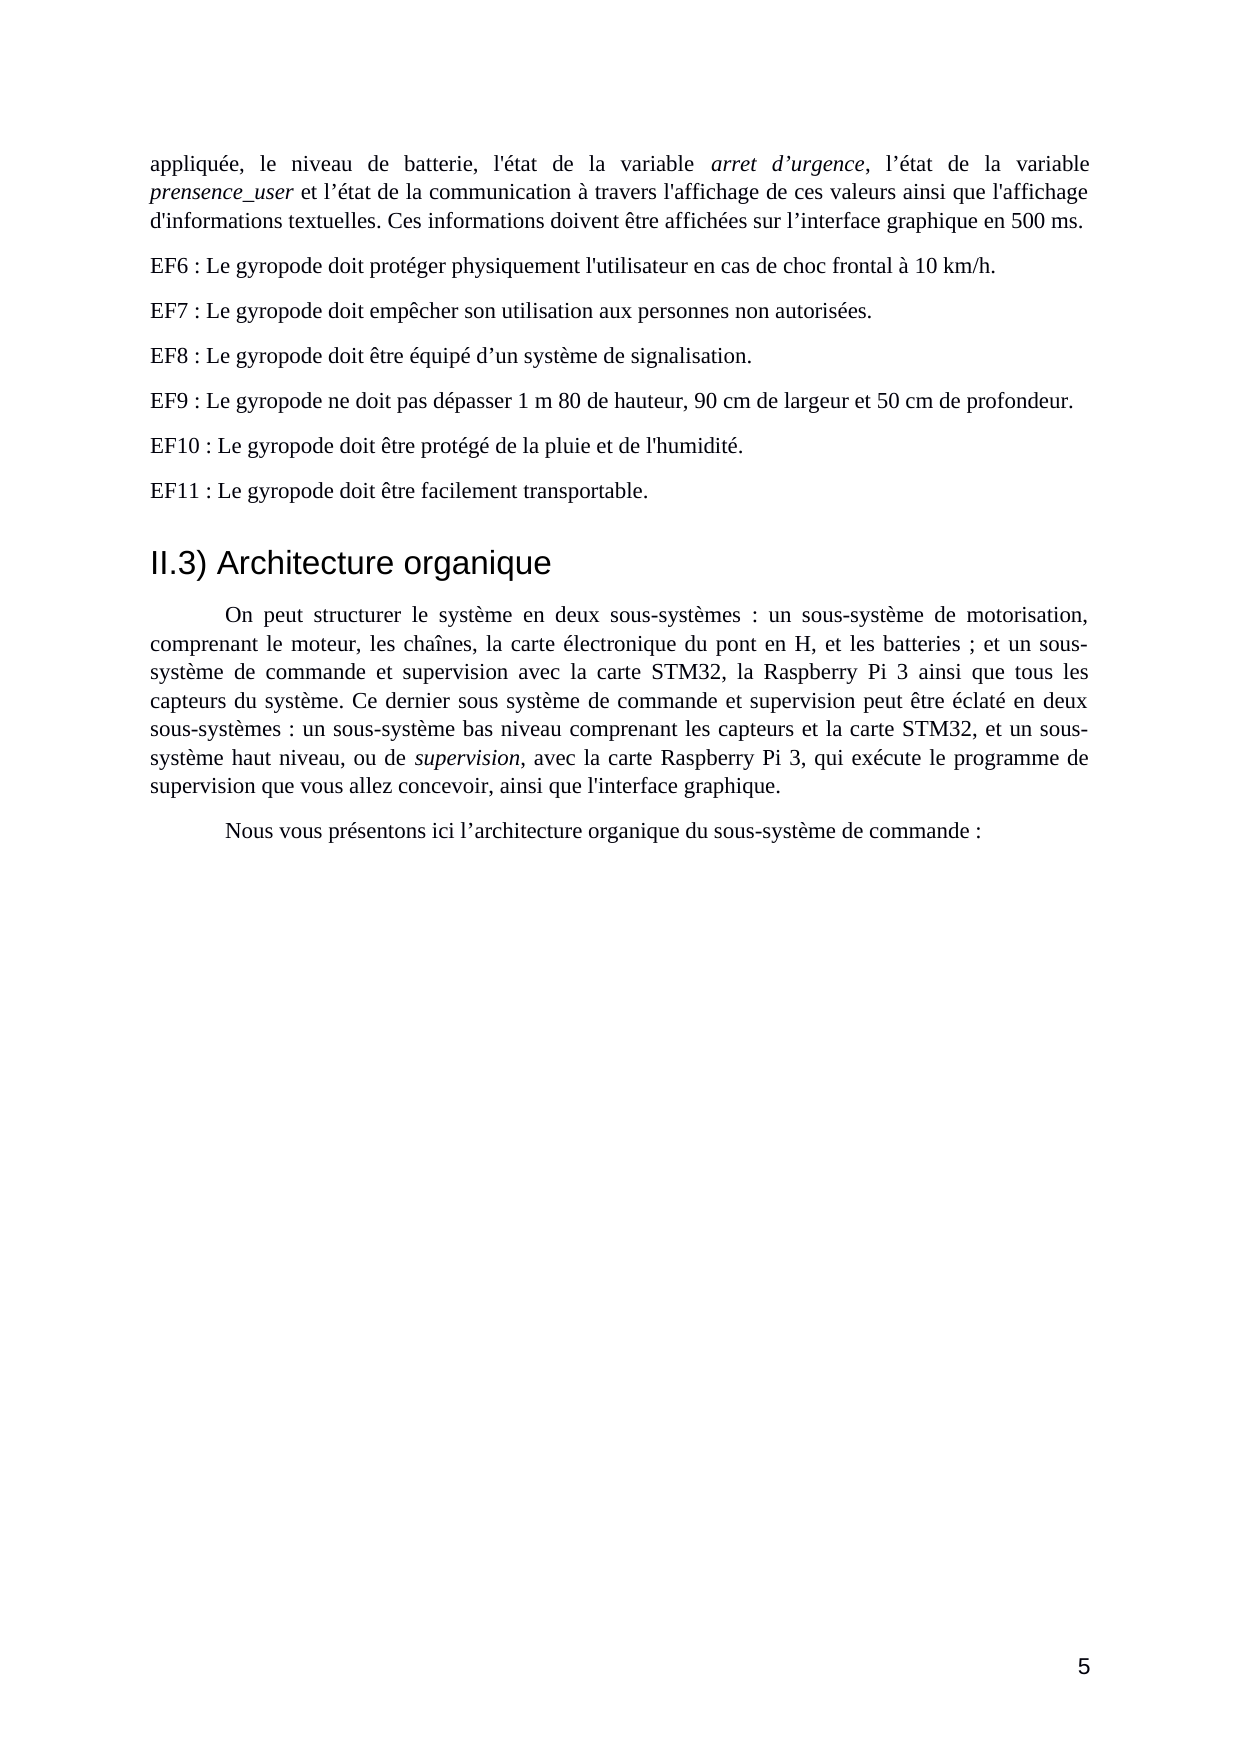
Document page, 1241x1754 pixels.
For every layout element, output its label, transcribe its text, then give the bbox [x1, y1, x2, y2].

text appliquée, le niveau de batterie, l'état de la variable arret d’urgence, l’état de la variable prensence_user et l’état de la communication à travers l'affichage de ces valeurs ainsi que l'affichage d'informations textuelles. Ces informations doivent être affichées sur l’interface graphique en 500 ms. [150, 150, 1090, 233]
subtitle II.3) Architecture organique [150, 543, 1090, 582]
text EF7 : Le gyropode doit empêcher son utilisation aux personnes non autorisées. [150, 297, 1090, 323]
text EF9 : Le gyropode ne doit pas dépasser 1 m 80 de hauteur, 90 cm de largeur et 50 cm de profondeur. [150, 387, 1090, 414]
text EF6 : Le gyropode doit protéger physiquement l'utilisateur en cas de choc frontal à 10 km/h. [150, 252, 1090, 278]
text EF10 : Le gyropode doit être protégé de la pluie et de l'humidité. [150, 432, 1090, 459]
text On peut structurer le système en deux sous-systèmes : un sous-système de motorisation, comprenant le moteur, les chaînes, la carte électronique du pont en H, et les batteries ; et un sous-système de commande et supervision avec la carte STM32, la Raspberry Pi 3 ainsi que tous les capteurs du système. Ce dernier sous système de commande et supervision peut être éclaté en deux sous-systèmes : un sous-système bas niveau comprenant les capteurs et la carte STM32, et un sous-système haut niveau, ou de supervision, avec la carte Raspberry Pi 3, qui exécute le programme de supervision que vous allez concevoir, ainsi que l'interface graphique. [150, 602, 1090, 798]
text EF8 : Le gyropode doit être équipé d’un système de signalisation. [150, 342, 1090, 368]
text EF11 : Le gyropode doit être facilement transportable. [150, 477, 1090, 504]
text Nous vous présentons ici l’architecture organique du sous-système de commande : [150, 817, 1090, 844]
